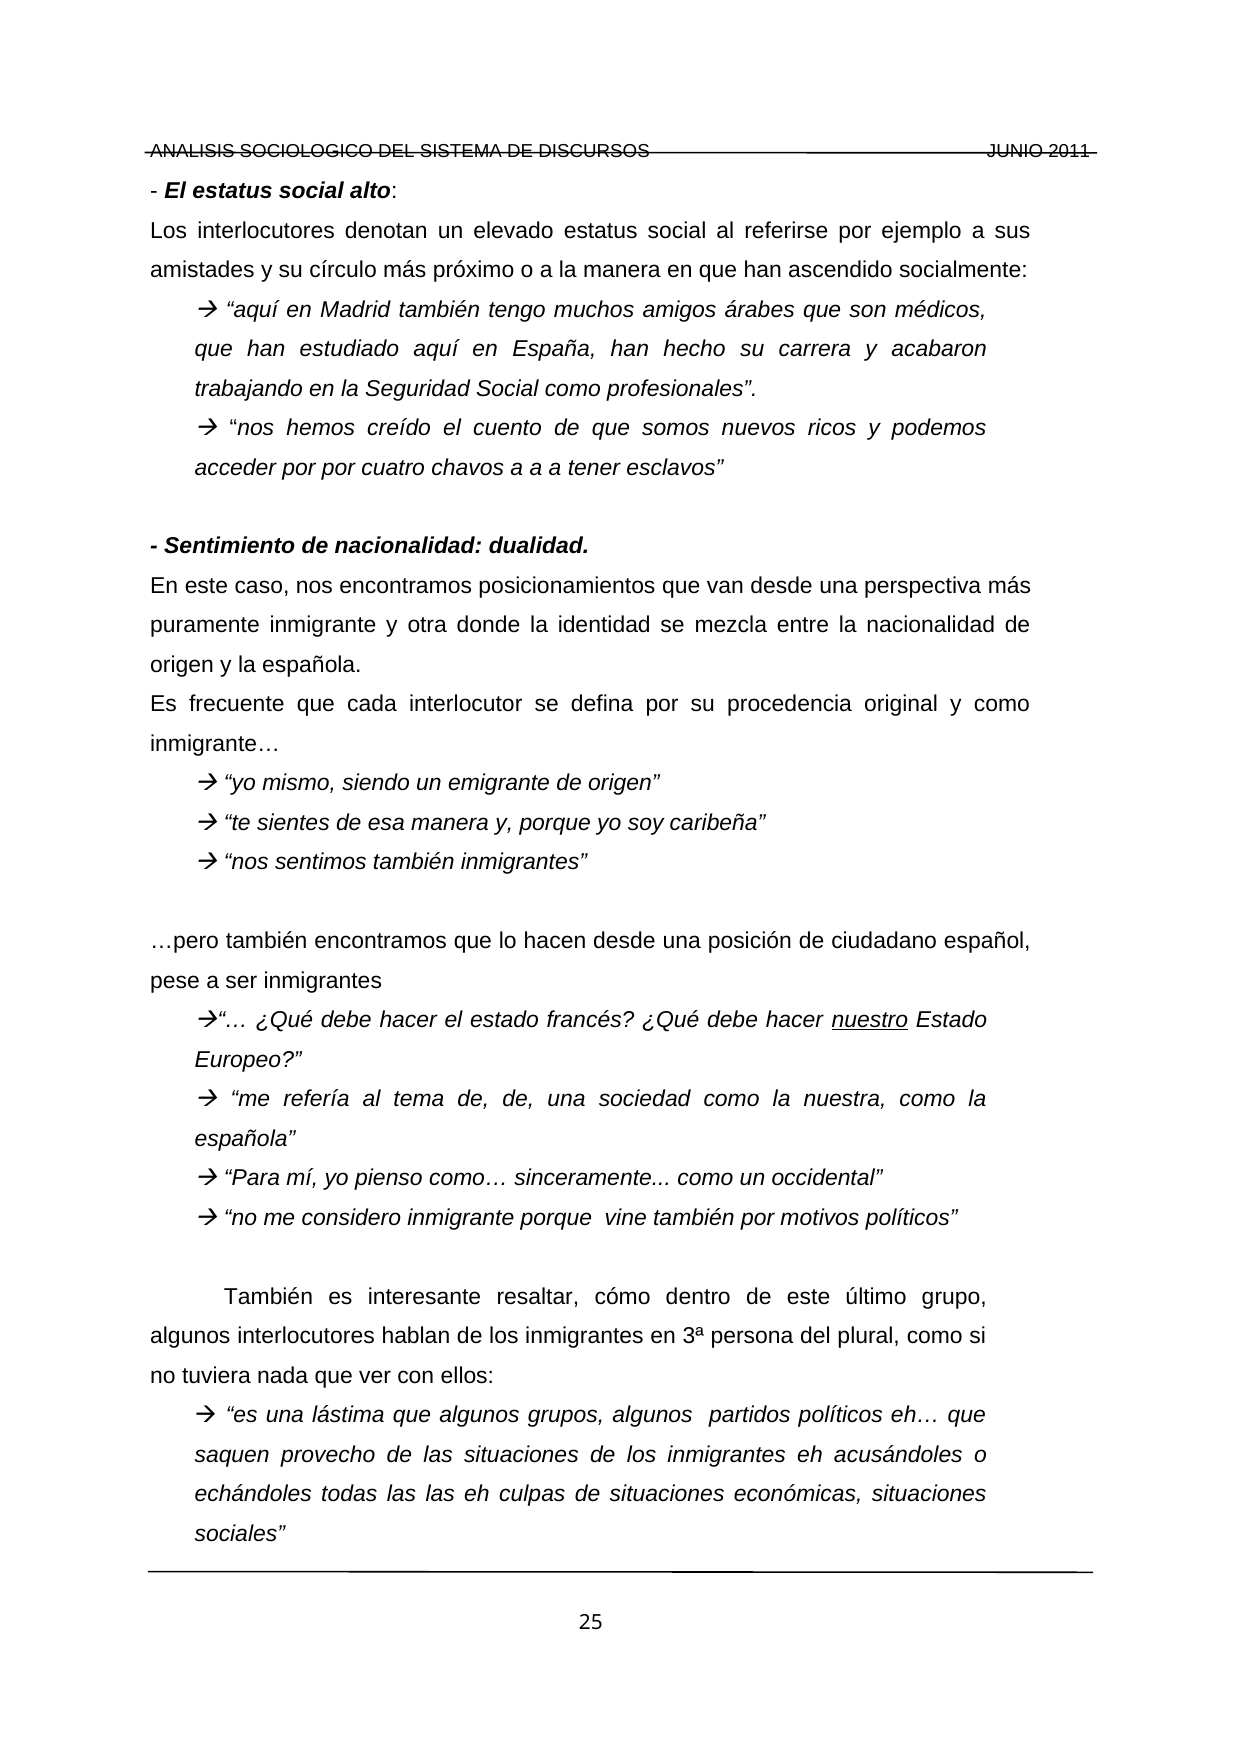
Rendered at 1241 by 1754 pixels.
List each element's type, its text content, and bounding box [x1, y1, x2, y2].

text - El estatus social alto: [150, 177, 1031, 203]
text  “te sientes de esa manera y, porque yo soy caribeña” [194, 809, 987, 835]
text Es frecuente que cada interlocutor se defina por su procedencia original y como inmigrante… [150, 690, 1031, 756]
text - Sentimiento de nacionalidad: dualidad. [150, 532, 1031, 559]
text  “Para mí, yo pienso como… sinceramente... como un occidental” [194, 1164, 987, 1191]
text  “no me considero inmigrante porque vine también por motivos políticos” [194, 1204, 987, 1230]
text Los interlocutores denotan un elevado estatus social al referirse por ejemplo a sus amistades y su círculo más próximo o a la manera en que han ascendido socialmente: [150, 217, 1031, 282]
text También es interesante resaltar, cómo dentro de este último grupo, algunos interlocutores hablan de los inmigrantes en 3ª persona del plural, como si no tuviera nada que ver con ellos: [150, 1283, 987, 1388]
text En este caso, nos encontramos posicionamientos que van desde una perspectiva más puramente inmigrante y otra donde la identidad se mezcla entre la nacionalidad de origen y la española. [150, 572, 1031, 677]
text  “nos sentimos también inmigrantes” [194, 848, 987, 875]
text …pero también encontramos que lo hacen desde una posición de ciudadano español, pese a ser inmigrantes [150, 927, 1031, 993]
text  “aquí en Madrid también tengo muchos amigos árabes que son médicos, que han estudiado aquí en España, han hecho su carrera y acabaron trabajando en la Seguridad Social como profesionales”. [194, 296, 987, 401]
text  “es una lástima que algunos grupos, algunos partidos políticos eh… que saquen provecho de las situaciones de los inmigrantes eh acusándoles o echándoles todas las las eh culpas de situaciones económicas, situaciones sociales” [194, 1401, 987, 1546]
text  “nos hemos creído el cuento de que somos nuevos ricos y podemos acceder por por cuatro chavos a a a tener esclavos” [194, 414, 987, 480]
text  “me refería al tema de, de, una sociedad como la nuestra, como la española” [194, 1085, 987, 1151]
text  “yo mismo, siendo un emigrante de origen” [194, 769, 987, 796]
text “… ¿Qué debe hacer el estado francés? ¿Qué debe hacer nuestro Estado Europeo?” [194, 1006, 987, 1072]
